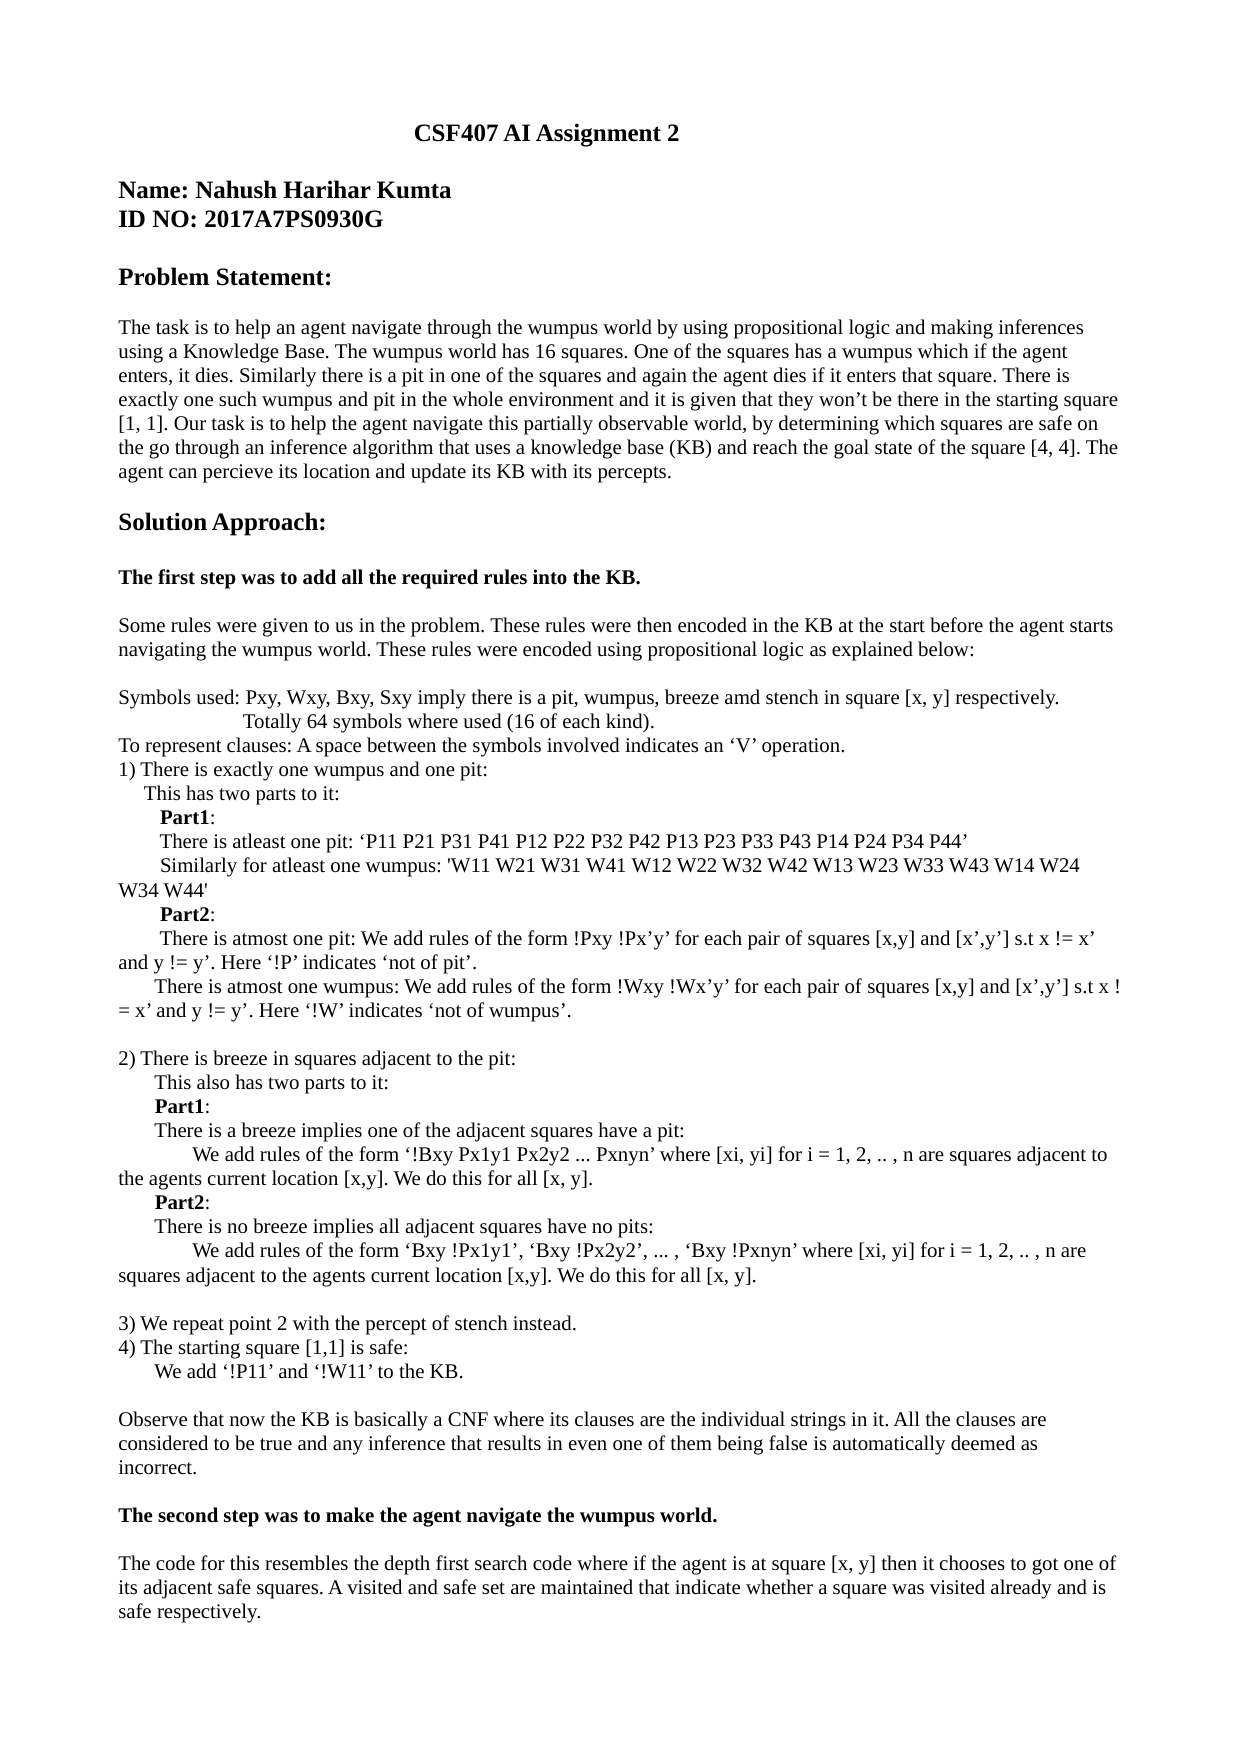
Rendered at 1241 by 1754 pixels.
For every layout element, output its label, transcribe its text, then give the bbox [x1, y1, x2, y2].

text The task is to help an agent navigate through the wumpus world by using propositional logic and making inferences using a Knowledge Base. The wumpus world has 16 squares. One of the squares has a wumpus which if the agent enters, it dies. Similarly there is a pit in one of the squares and again the agent dies if it enters that square. There is exactly one such wumpus and pit in the whole environment and it is given that they won’t be there in the starting square [1, 1]. Our task is to help the agent navigate this partially observable world, by determining which squares are safe on the go through an inference algorithm that uses a knowledge base (KB) and reach the goal state of the square [4, 4]. The agent can percieve its location and update its KB with its percepts. [118, 315, 1122, 483]
text Solution Approach: [118, 507, 1122, 536]
text To represent clauses: A space between the symbols involved indicates an ‘V’ operation. [118, 733, 1122, 757]
text Part2: [118, 902, 1122, 926]
text The second step was to make the agent navigate the wumpus world. [118, 1503, 1122, 1527]
text We add rules of the form ‘Bxy !Px1y1’, ‘Bxy !Px2y2’, ... , ‘Bxy !Pxnyn’ where [xi, yi] for i = 1, 2, .. , n are squares adjacent to the agents current location [x,y]. We do this for all [x, y]. [118, 1238, 1122, 1287]
text 1) There is exactly one wumpus and one pit: [118, 757, 1122, 781]
text Observe that now the KB is basically a CNF where its clauses are the individual strings in it. All the clauses are considered to be true and any inference that results in even one of them being false is automatically deemed as incorrect. [118, 1407, 1122, 1479]
text Part1: [118, 1094, 1122, 1118]
text We add rules of the form ‘!Bxy Px1y1 Px2y2 ... Pxnyn’ where [xi, yi] for i = 1, 2, .. , n are squares adjacent to the agents current location [x,y]. We do this for all [x, y]. [118, 1142, 1122, 1190]
text Similarly for atleast one wumpus: 'W11 W21 W31 W41 W12 W22 W32 W42 W13 W23 W33 W43 W14 W24 W34 W44' [118, 853, 1122, 902]
text There is atmost one pit: We add rules of the form !Pxy !Px’y’ for each pair of squares [x,y] and [x’,y’] s.t x != x’ and y != y’. Here ‘!P’ indicates ‘not of pit’. [118, 926, 1122, 974]
text Some rules were given to us in the problem. These rules were then encoded in the KB at the start before the agent starts navigating the wumpus world. These rules were encoded using propositional logic as explained below: [118, 613, 1122, 661]
text 3) We repeat point 2 with the percept of stench instead. [118, 1311, 1122, 1335]
text Part2: [118, 1190, 1122, 1214]
text Name: Nahush Harihar Kumta [118, 176, 1122, 204]
text Problem Statement: [118, 262, 1122, 291]
text Totally 64 symbols where used (16 of each kind). [118, 709, 1122, 733]
text CSF407 AI Assignment 2 [118, 118, 1122, 147]
text 2) There is breeze in squares adjacent to the pit: [118, 1046, 1122, 1070]
text Part1: [118, 805, 1122, 829]
text 4) The starting square [1,1] is safe: [118, 1335, 1122, 1359]
text This has two parts to it: [118, 781, 1122, 805]
text There is atmost one wumpus: We add rules of the form !Wxy !Wx’y’ for each pair of squares [x,y] and [x’,y’] s.t x != x’ and y != y’. Here ‘!W’ indicates ‘not of wumpus’. [118, 974, 1122, 1022]
text There is atleast one pit: ‘P11 P21 P31 P41 P12 P22 P32 P42 P13 P23 P33 P43 P14 P24 P34 P44’ [118, 829, 1122, 853]
text There is no breeze implies all adjacent squares have no pits: [118, 1214, 1122, 1238]
text There is a breeze implies one of the adjacent squares have a pit: [118, 1118, 1122, 1142]
text We add ‘!P11’ and ‘!W11’ to the KB. [118, 1359, 1122, 1383]
text The first step was to add all the required rules into the KB. [118, 565, 1122, 589]
text The code for this resembles the depth first search code where if the agent is at square [x, y] then it chooses to got one of its adjacent safe squares. A visited and safe set are maintained that indicate whether a square was visited already and is safe respectively. [118, 1551, 1122, 1623]
text ID NO: 2017A7PS0930G [118, 204, 1122, 233]
text Symbols used: Pxy, Wxy, Bxy, Sxy imply there is a pit, wumpus, breeze amd stench in square [x, y] respectively. [118, 685, 1122, 709]
text This also has two parts to it: [118, 1070, 1122, 1094]
